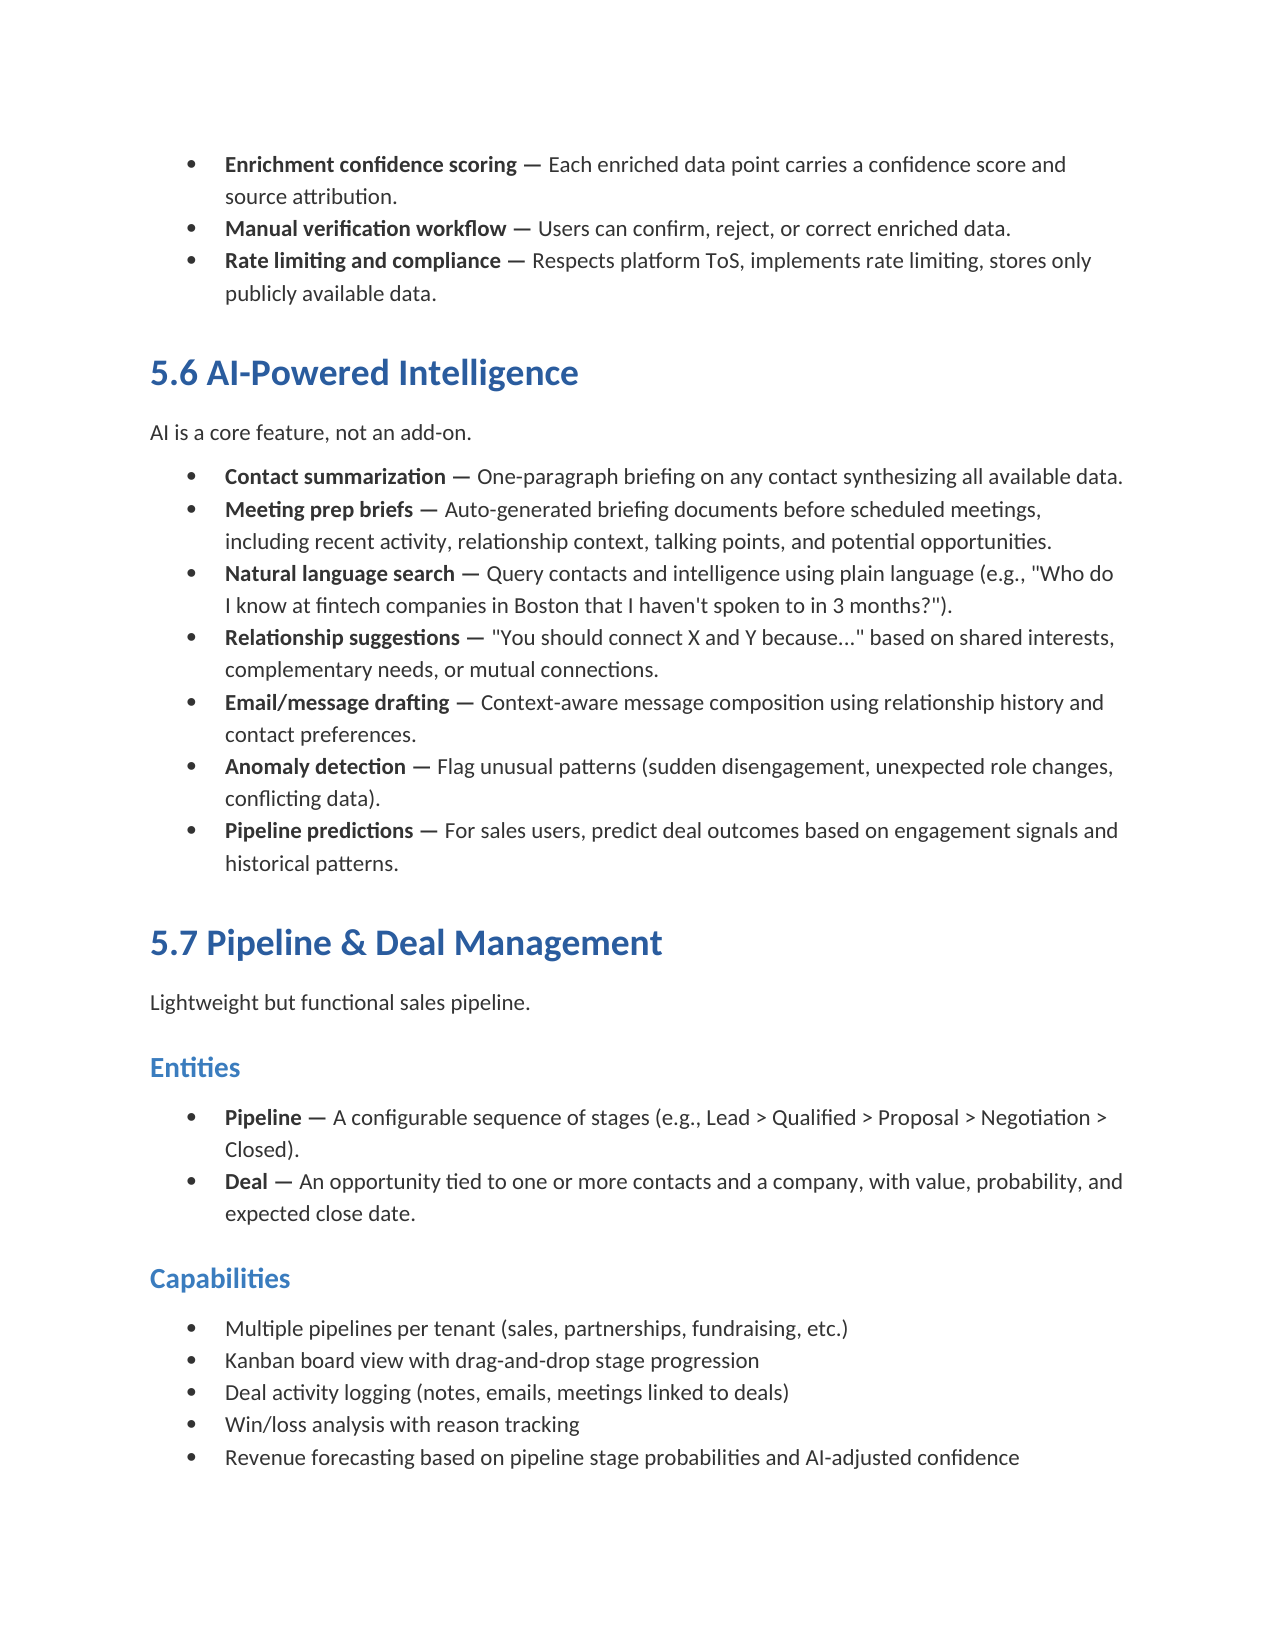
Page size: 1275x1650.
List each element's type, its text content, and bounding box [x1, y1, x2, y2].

list Revenue forecasting based on pipeline stage probabilities and AI-adjusted confidence [187, 1443, 1125, 1471]
subtitle Entities [150, 1049, 1125, 1085]
list Pipeline predictions — For sales users, predict deal outcomes based on engagement signals and historical patterns. [187, 817, 1125, 877]
list Deal — An opportunity tied to one or more contacts and a company, with value, probability, and expected close date. [187, 1167, 1125, 1227]
list Enrichment confidence scoring — Each enriched data point carries a confidence score and source attribution. [187, 150, 1125, 210]
text Lightweight but functional sales pipeline. [150, 988, 1125, 1016]
list Win/loss analysis with reason tracking [187, 1411, 1125, 1438]
list Pipeline — A configurable sequence of stages (e.g., Lead > Qualified > Proposal > Negotiation > Closed). [187, 1103, 1125, 1163]
list Email/message drafting — Context-aware message composition using relationship history and contact preferences. [187, 688, 1125, 748]
list Rate limiting and compliance — Respects platform ToS, implements rate limiting, stores only publicly available data. [187, 247, 1125, 307]
subtitle 5.6 AI-Powered Intelligence [150, 348, 1125, 394]
list Contact summarization — One-paragraph briefing on any contact synthesizing all available data. [187, 462, 1125, 491]
subtitle 5.7 Pipeline & Deal Management [150, 918, 1125, 964]
list Multiple pipelines per tenant (sales, partnerships, fundraising, etc.) [187, 1314, 1125, 1342]
list Relationship suggestions — "You should connect X and Y because..." based on shared interests, complementary needs, or mutual connections. [187, 623, 1125, 684]
list Meeting prep briefs — Auto-generated briefing documents before scheduled meetings, including recent activity, relationship context, talking points, and potential opportunities. [187, 495, 1125, 555]
list Anomaly detection — Flag unusual patterns (sudden disengagement, unexpected role changes, conflicting data). [187, 752, 1125, 812]
text AI is a core feature, not an add-on. [150, 418, 1125, 446]
list Deal activity logging (notes, emails, meetings linked to deals) [187, 1378, 1125, 1406]
subtitle Capabilities [150, 1261, 1125, 1296]
list Manual verification workflow — Users can confirm, reject, or correct enriched data. [187, 214, 1125, 242]
list Kanban board view with drag-and-drop stage progression [187, 1346, 1125, 1374]
list Natural language search — Query contacts and intelligence using plain language (e.g., "Who do I know at fintech companies in Boston that I haven't spoken to in 3 months?"). [187, 559, 1125, 619]
